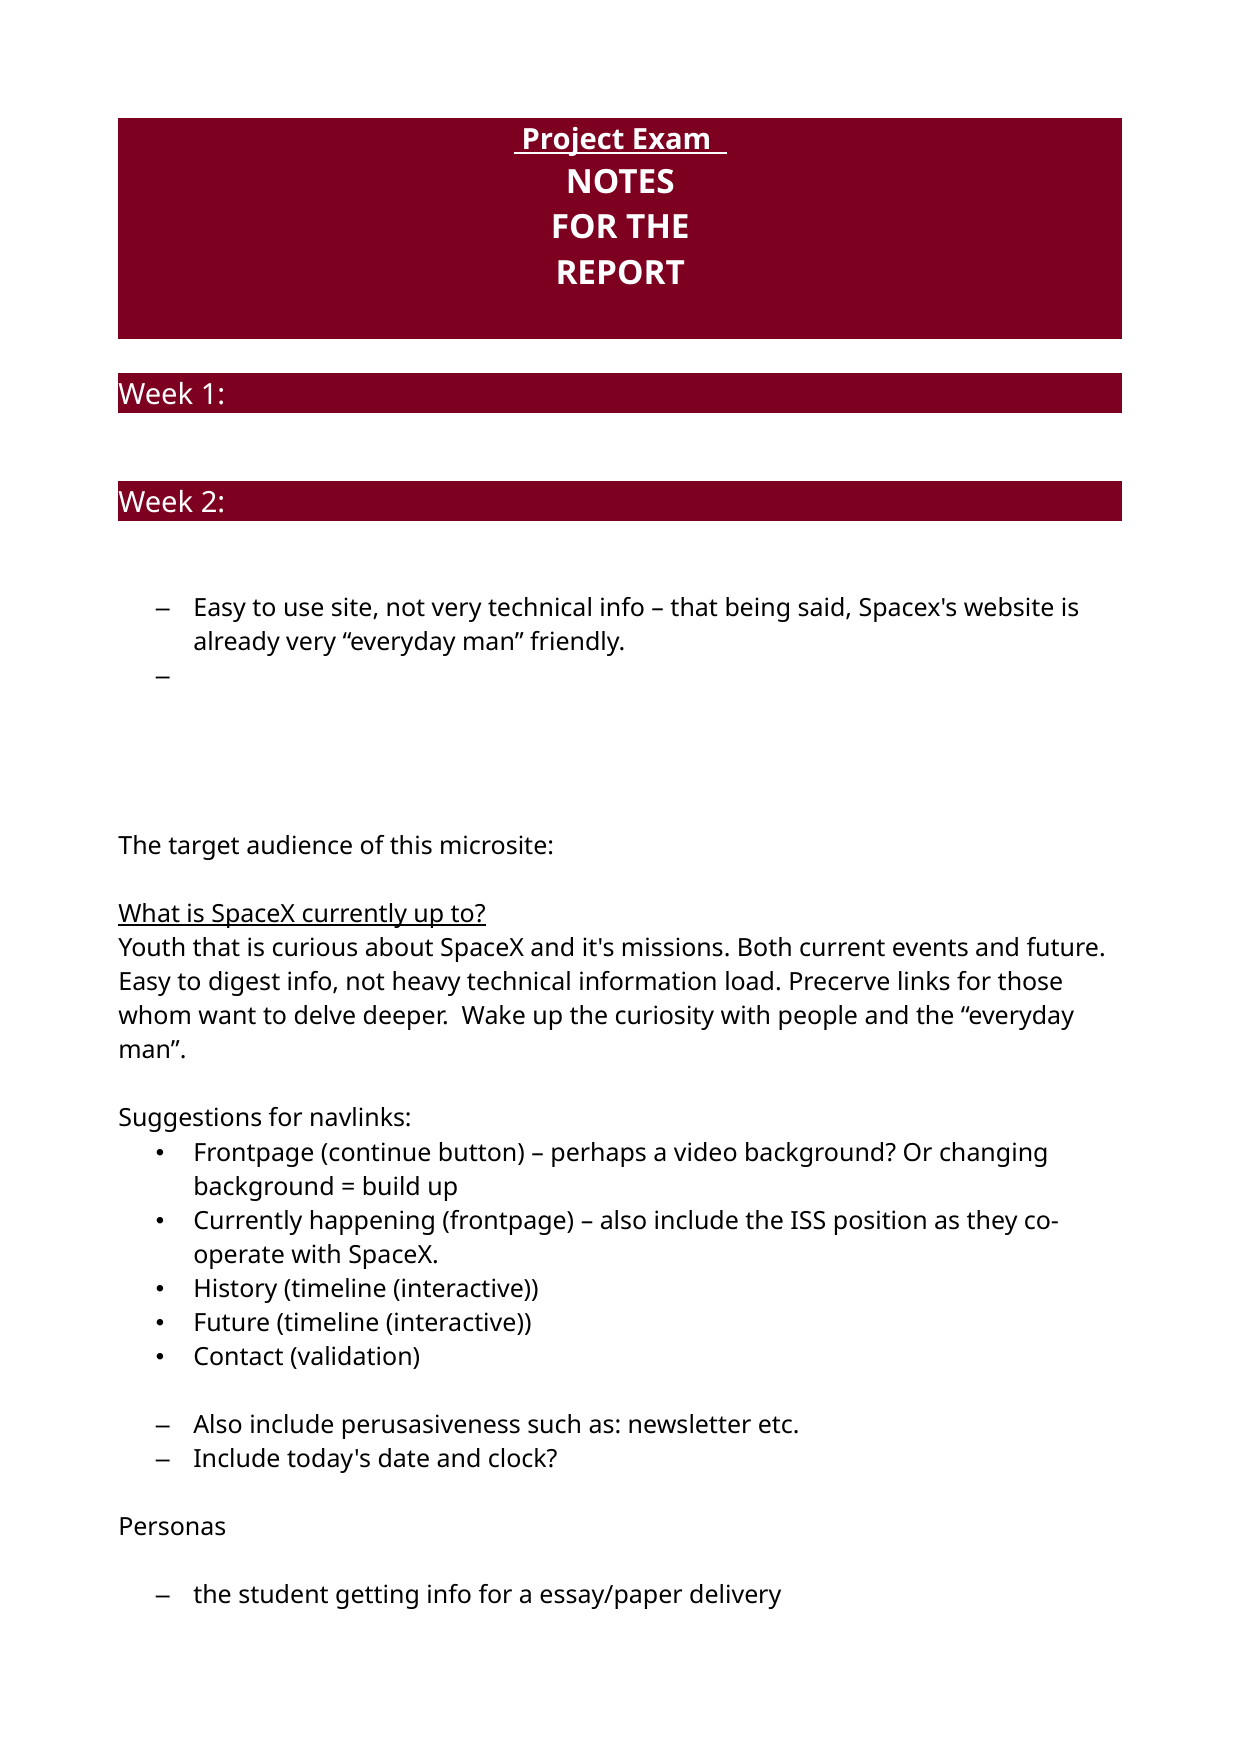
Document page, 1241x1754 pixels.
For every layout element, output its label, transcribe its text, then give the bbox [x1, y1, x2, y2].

text Personas [118, 1509, 1122, 1543]
list Also include perusasiveness such as: newsletter etc. [156, 1407, 1122, 1441]
list Contact (validation) [156, 1338, 1122, 1373]
list Frontpage (continue button) – perhaps a video background? Or changing background = build up [156, 1134, 1122, 1202]
text What is SpaceX currently up to? [118, 896, 1122, 930]
list Future (timeline (interactive)) [156, 1304, 1122, 1338]
list the student getting info for a essay/paper delivery [156, 1577, 1122, 1611]
text NOTES [118, 158, 1122, 203]
list History (timeline (interactive)) [156, 1270, 1122, 1304]
text Suggestions for navlinks: [118, 1100, 1122, 1134]
list Easy to use site, not very technical info – that being said, Spacex's website is already very “everyday man” friendly. [156, 589, 1122, 657]
text The target audience of this microsite: [118, 828, 1122, 862]
text Week 2: [118, 481, 1122, 521]
text REPORT [118, 249, 1122, 294]
text Week 1: [118, 373, 1122, 413]
text Easy to digest info, not heavy technical information load. Precerve links for those whom want to delve deeper. Wake up the curiosity with people and the “everyday man”. [118, 964, 1122, 1066]
text Youth that is curious about SpaceX and it's missions. Both current events and future. [118, 930, 1122, 964]
list Currently happening (frontpage) – also include the ISS position as they co-operate with SpaceX. [156, 1202, 1122, 1270]
text Project Exam [118, 118, 1122, 158]
text FOR THE [118, 203, 1122, 249]
list Include today's date and clock? [156, 1441, 1122, 1475]
